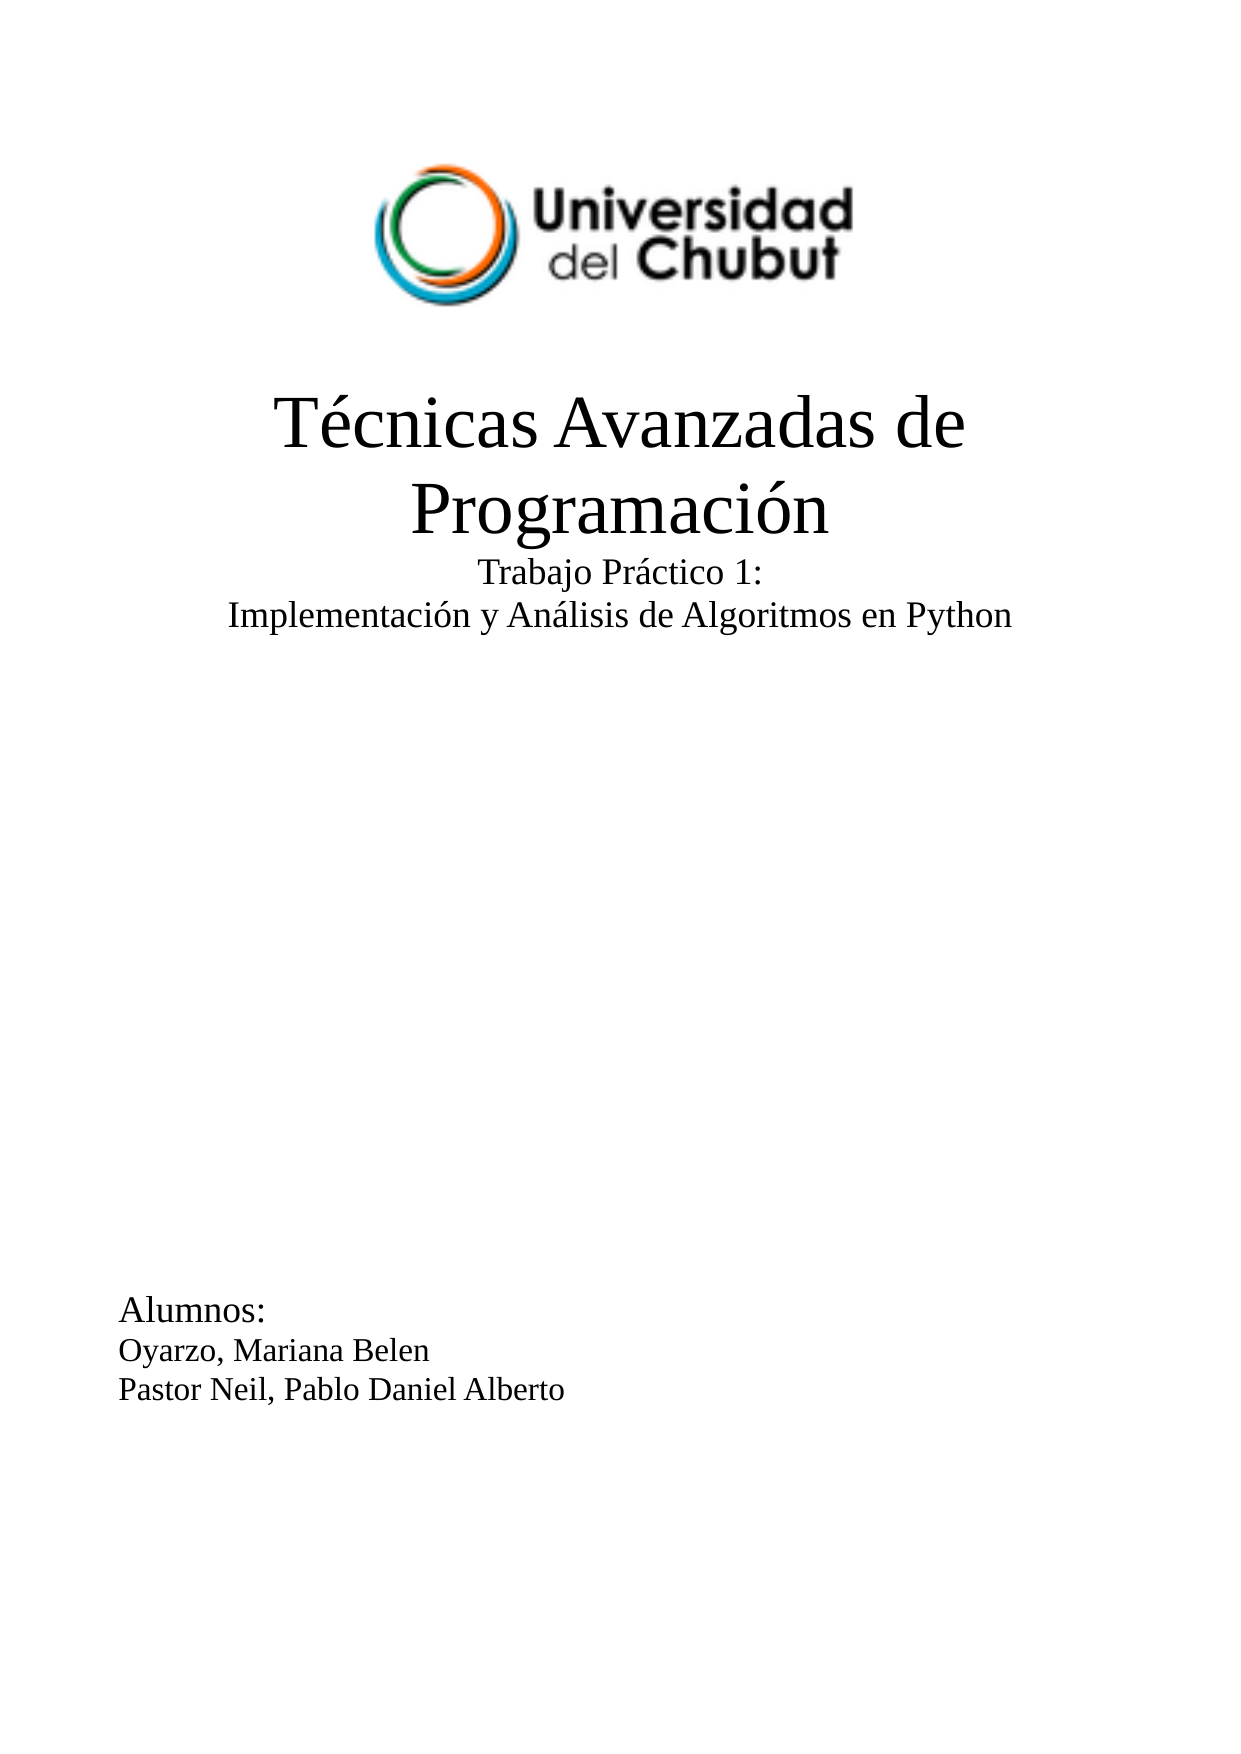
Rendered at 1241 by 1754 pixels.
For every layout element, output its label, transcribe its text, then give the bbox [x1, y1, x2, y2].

text Trabajo Práctico 1: [118, 549, 1122, 592]
text Oyarzo, Mariana Belen [118, 1330, 1122, 1369]
text Implementación y Análisis de Algoritmos en Python [118, 592, 1122, 636]
text Técnicas Avanzadas de Programación [118, 377, 1122, 549]
text Alumnos: [118, 1287, 1122, 1330]
picture [329, 118, 912, 351]
text Pastor Neil, Pablo Daniel Alberto [118, 1369, 1122, 1407]
